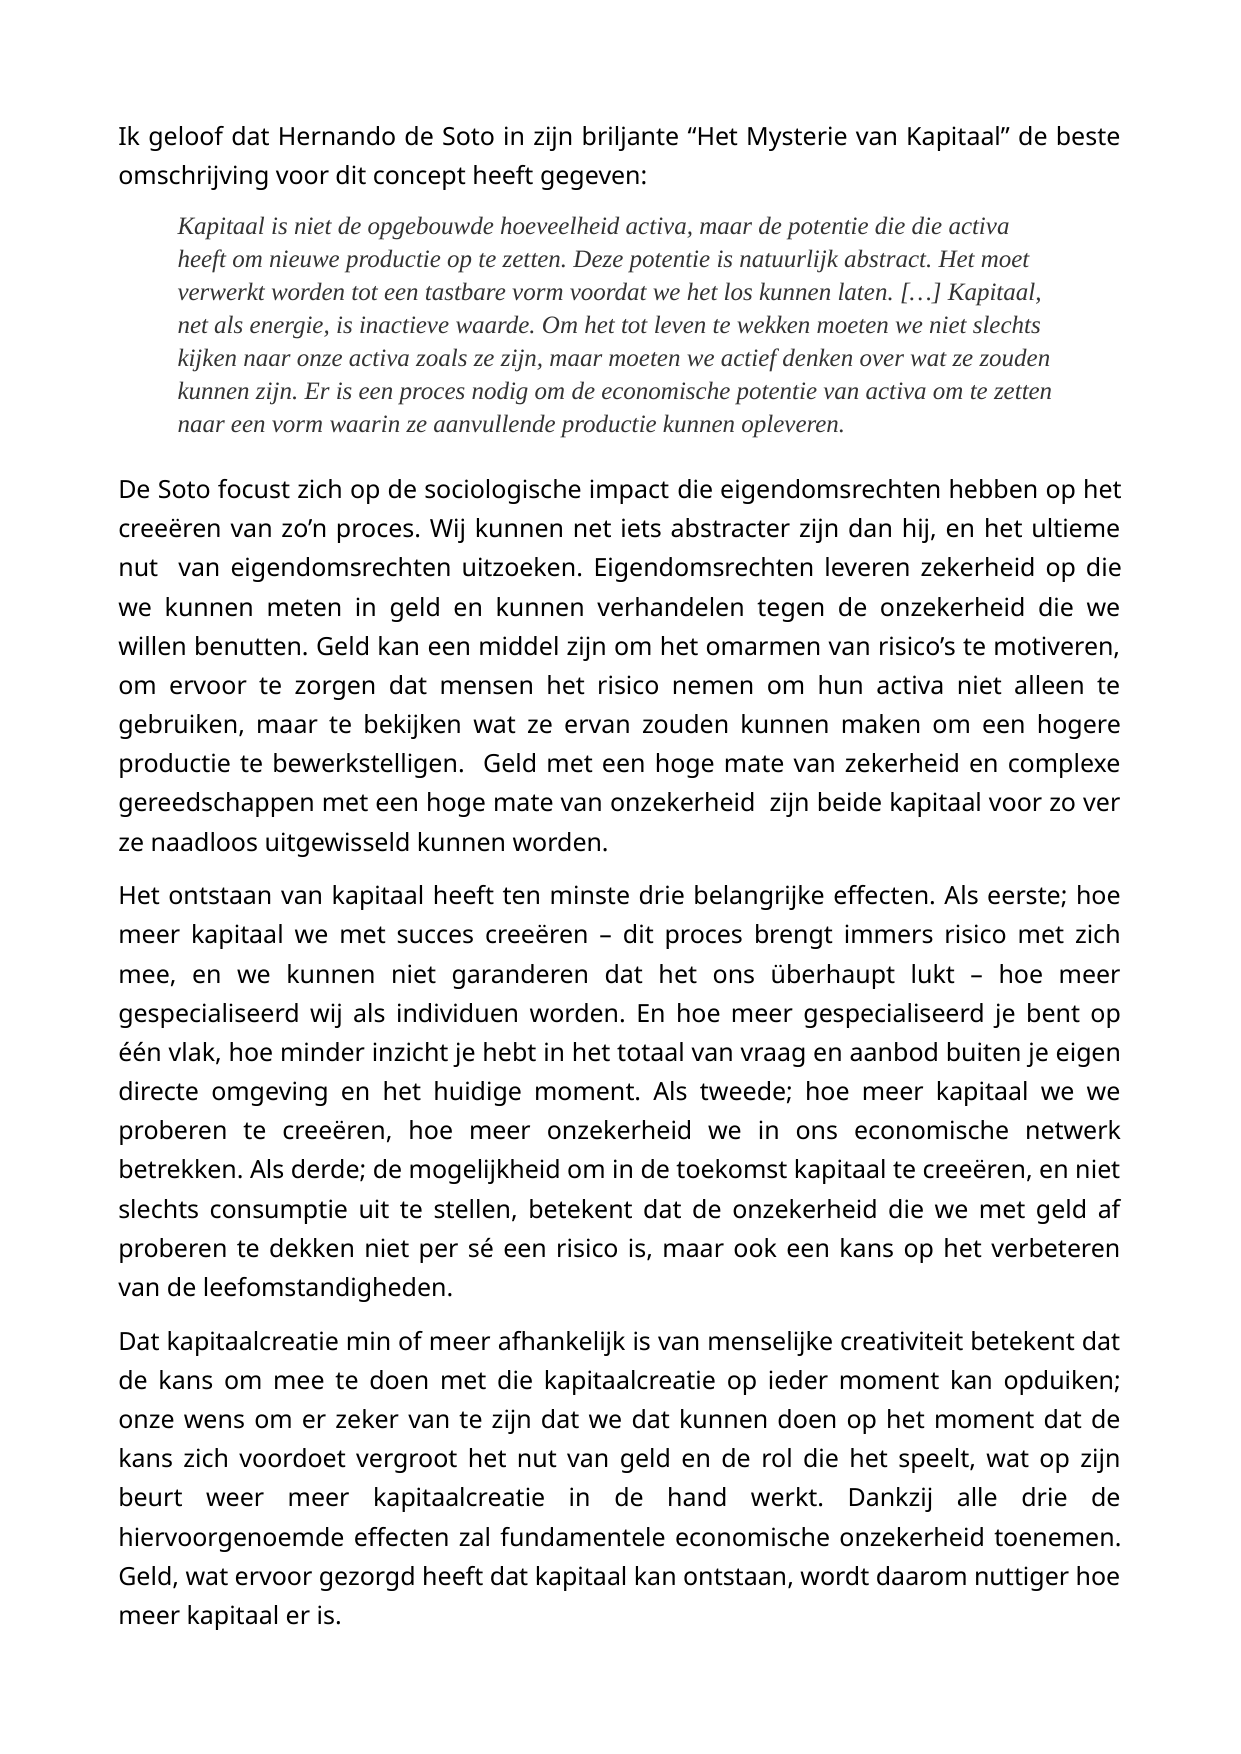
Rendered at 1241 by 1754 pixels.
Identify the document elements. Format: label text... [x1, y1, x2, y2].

text Kapitaal is niet de opgebouwde hoeveelheid activa, maar de potentie die die activa heeft om nieuwe productie op te zetten. Deze potentie is natuurlijk abstract. Het moet verwerkt worden tot een tastbare vorm voordat we het los kunnen laten. […] Kapitaal, net als energie, is inactieve waarde. Om het tot leven te wekken moeten we niet slechts kijken naar onze activa zoals ze zijn, maar moeten we actief denken over wat ze zouden kunnen zijn. Er is een proces nodig om de economische potentie van activa om te zetten naar een vorm waarin ze aanvullende productie kunnen opleveren. [177, 211, 1063, 438]
text De Soto focust zich op de sociologische impact die eigendomsrechten hebben op het creeëren van zo’n proces. Wij kunnen net iets abstracter zijn dan hij, en het ultieme nut van eigendomsrechten uitzoeken. Eigendomsrechten leveren zekerheid op die we kunnen meten in geld en kunnen verhandelen tegen de onzekerheid die we willen benutten. Geld kan een middel zijn om het omarmen van risico’s te motiveren, om ervoor te zorgen dat mensen het risico nemen om hun activa niet alleen te gebruiken, maar te bekijken wat ze ervan zouden kunnen maken om een hogere productie te bewerkstelligen. Geld met een hoge mate van zekerheid en complexe gereedschappen met een hoge mate van onzekerheid zijn beide kapitaal voor zo ver ze naadloos uitgewisseld kunnen worden. [118, 472, 1122, 858]
text Ik geloof dat Hernando de Soto in zijn briljante “Het Mysterie van Kapitaal” de beste omschrijving voor dit concept heeft gegeven: [118, 118, 1122, 191]
text Het ontstaan van kapitaal heeft ten minste drie belangrijke effecten. Als eerste; hoe meer kapitaal we met succes creeëren – dit proces brengt immers risico met zich mee, en we kunnen niet garanderen dat het ons überhaupt lukt – hoe meer gespecialiseerd wij als individuen worden. En hoe meer gespecialiseerd je bent op één vlak, hoe minder inzicht je hebt in het totaal van vraag en aanbod buiten je eigen directe omgeving en het huidige moment. Als tweede; hoe meer kapitaal we we proberen te creeëren, hoe meer onzekerheid we in ons economische netwerk betrekken. Als derde; de mogelijkheid om in de toekomst kapitaal te creeëren, en niet slechts consumptie uit te stellen, betekent dat de onzekerheid die we met geld af proberen te dekken niet per sé een risico is, maar ook een kans op het verbeteren van de leefomstandigheden. [118, 878, 1122, 1304]
text Dat kapitaalcreatie min of meer afhankelijk is van menselijke creativiteit betekent dat de kans om mee te doen met die kapitaalcreatie op ieder moment kan opduiken; onze wens om er zeker van te zijn dat we dat kunnen doen op het moment dat de kans zich voordoet vergroot het nut van geld en de rol die het speelt, wat op zijn beurt weer meer kapitaalcreatie in de hand werkt. Dankzij alle drie de hiervoorgenoemde effecten zal fundamentele economische onzekerheid toenemen. Geld, wat ervoor gezorgd heeft dat kapitaal kan ontstaan, wordt daarom nuttiger hoe meer kapitaal er is. [118, 1323, 1122, 1632]
